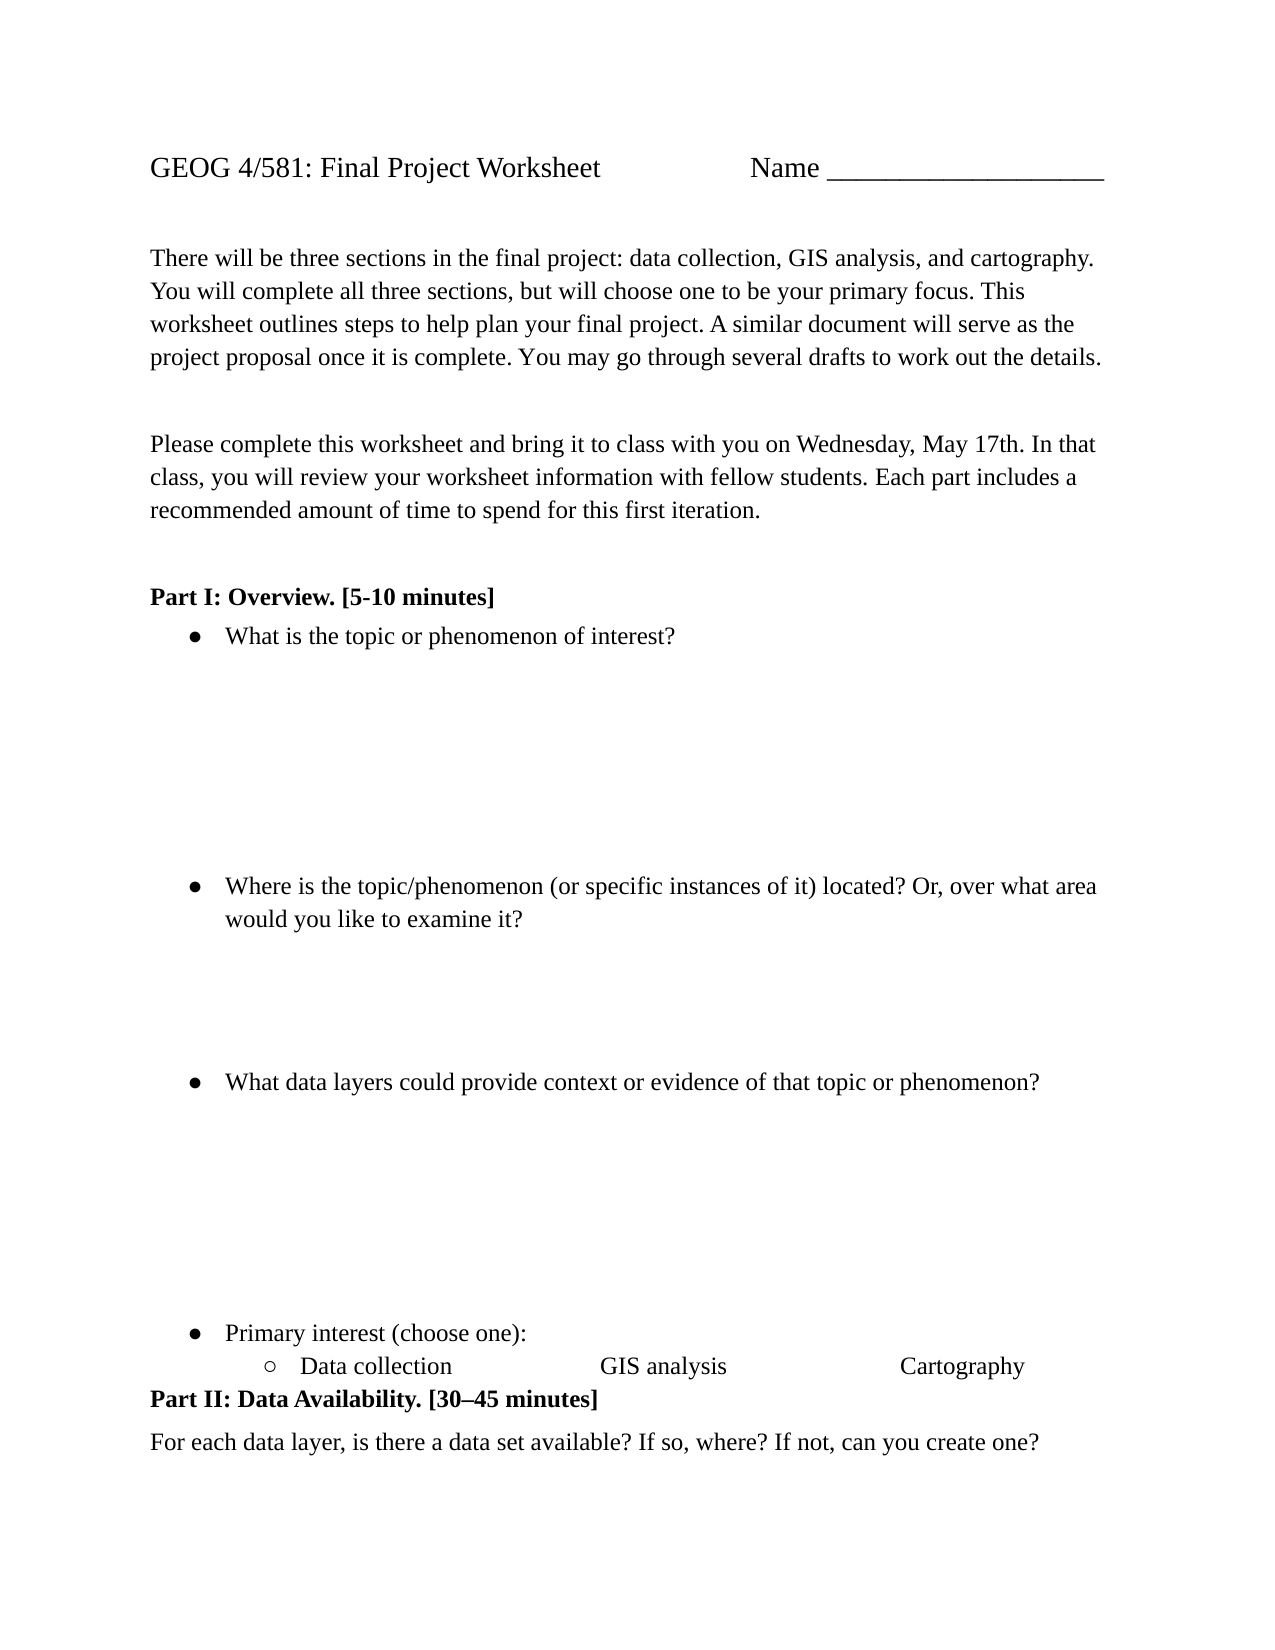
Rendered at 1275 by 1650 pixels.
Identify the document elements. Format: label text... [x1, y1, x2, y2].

list What data layers could provide context or evidence of that topic or phenomenon? [187, 1067, 1125, 1096]
list What is the topic or phenomenon of interest? [187, 621, 1125, 650]
text There will be three sections in the final project: data collection, GIS analysis, and cartography. You will complete all three sections, but will choose one to be your primary focus. This worksheet outlines steps to help plan your final project. A similar document will serve as the project proposal once it is complete. You may go through several drafts to work out the details. [150, 243, 1125, 371]
list Data collection GIS analysis Cartography [262, 1351, 1125, 1379]
text GEOG 4/581: Final Project Worksheet Name ___________________ [150, 150, 1125, 183]
text Part I: Overview. [5-10 minutes] [150, 582, 1125, 611]
list Where is the topic/phenomenon (or specific instances of it) located? Or, over what area would you like to examine it? [187, 871, 1125, 933]
list Primary interest (choose one): [187, 1318, 1125, 1346]
text Please complete this worksheet and bring it to class with you on Wednesday, May 17th. In that class, you will review your worksheet information with fellow students. Each part includes a recommended amount of time to spend for this first iteration. [150, 429, 1125, 524]
text For each data layer, is there a data set available? If so, where? If not, can you create one? [150, 1427, 1125, 1456]
text Part II: Data Availability. [30–45 minutes] [150, 1384, 1125, 1412]
